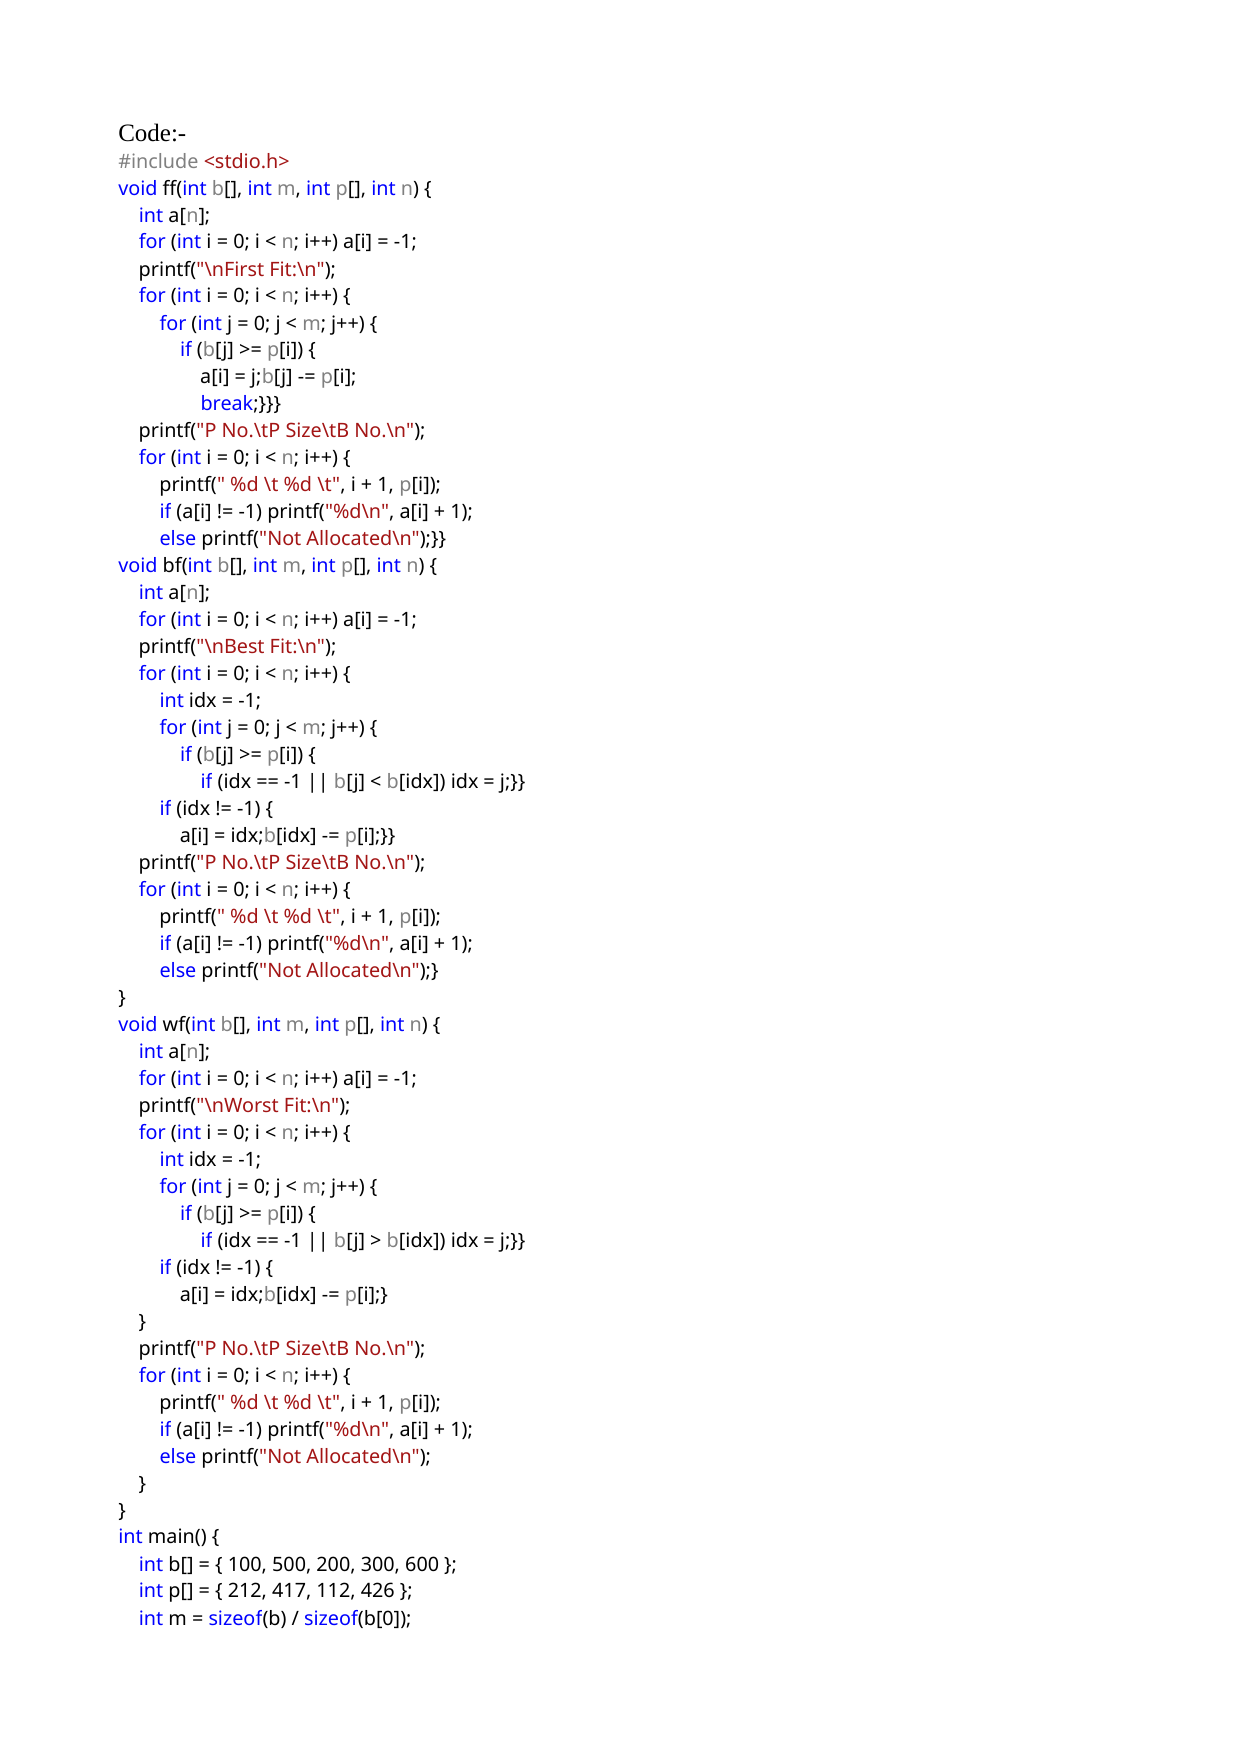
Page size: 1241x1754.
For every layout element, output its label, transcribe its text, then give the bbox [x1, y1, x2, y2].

text a[i] = j;b[j] -= p[i]; [118, 363, 1122, 390]
text for (int i = 0; i < n; i++) a[i] = -1; [118, 606, 1122, 632]
text if (a[i] != -1) printf("%d\n", a[i] + 1); [118, 1415, 1122, 1442]
text break;}}} [118, 390, 1122, 417]
text if (idx == -1 || b[j] > b[idx]) idx = j;}} [118, 1226, 1122, 1253]
text else printf("Not Allocated\n");} [118, 956, 1122, 983]
text if (b[j] >= p[i]) { [118, 740, 1122, 767]
text for (int i = 0; i < n; i++) a[i] = -1; [118, 1064, 1122, 1091]
text int idx = -1; [118, 1145, 1122, 1172]
text void bf(int b[], int m, int p[], int n) { [118, 552, 1122, 578]
text printf(" %d \t %d \t", i + 1, p[i]); [118, 471, 1122, 498]
text void ff(int b[], int m, int p[], int n) { [118, 174, 1122, 201]
text if (idx != -1) { [118, 794, 1122, 821]
text int main() { [118, 1523, 1122, 1550]
text printf("P No.\tP Size\tB No.\n"); [118, 1334, 1122, 1361]
text #include <stdio.h> [118, 147, 1122, 174]
text for (int i = 0; i < n; i++) { [118, 444, 1122, 471]
text Code:- [118, 118, 1122, 147]
text for (int i = 0; i < n; i++) a[i] = -1; [118, 228, 1122, 255]
text if (idx == -1 || b[j] < b[idx]) idx = j;}} [118, 767, 1122, 794]
text } [118, 1496, 1122, 1523]
text if (a[i] != -1) printf("%d\n", a[i] + 1); [118, 498, 1122, 524]
text } [118, 983, 1122, 1010]
text else printf("Not Allocated\n");}} [118, 524, 1122, 552]
text for (int i = 0; i < n; i++) { [118, 282, 1122, 309]
text printf("\nWorst Fit:\n"); [118, 1091, 1122, 1118]
text for (int j = 0; j < m; j++) { [118, 713, 1122, 740]
text printf("\nFirst Fit:\n"); [118, 255, 1122, 282]
text else printf("Not Allocated\n"); [118, 1442, 1122, 1469]
text int a[n]; [118, 1037, 1122, 1064]
text printf(" %d \t %d \t", i + 1, p[i]); [118, 1388, 1122, 1415]
text if (idx != -1) { [118, 1253, 1122, 1280]
text a[i] = idx;b[idx] -= p[i];}} [118, 821, 1122, 848]
text int idx = -1; [118, 686, 1122, 713]
text for (int i = 0; i < n; i++) { [118, 875, 1122, 902]
text int b[] = { 100, 500, 200, 300, 600 }; [118, 1550, 1122, 1577]
text printf("P No.\tP Size\tB No.\n"); [118, 417, 1122, 444]
text for (int i = 0; i < n; i++) { [118, 1361, 1122, 1388]
text int m = sizeof(b) / sizeof(b[0]); [118, 1604, 1122, 1631]
text for (int i = 0; i < n; i++) { [118, 1118, 1122, 1145]
text printf("P No.\tP Size\tB No.\n"); [118, 848, 1122, 875]
text for (int j = 0; j < m; j++) { [118, 1172, 1122, 1199]
text int p[] = { 212, 417, 112, 426 }; [118, 1577, 1122, 1604]
text int a[n]; [118, 578, 1122, 606]
text } [118, 1469, 1122, 1496]
text int a[n]; [118, 201, 1122, 228]
text printf("\nBest Fit:\n"); [118, 632, 1122, 659]
text if (b[j] >= p[i]) { [118, 336, 1122, 363]
text void wf(int b[], int m, int p[], int n) { [118, 1010, 1122, 1037]
text for (int j = 0; j < m; j++) { [118, 309, 1122, 336]
text for (int i = 0; i < n; i++) { [118, 659, 1122, 686]
text a[i] = idx;b[idx] -= p[i];} [118, 1280, 1122, 1307]
text if (b[j] >= p[i]) { [118, 1199, 1122, 1226]
text printf(" %d \t %d \t", i + 1, p[i]); [118, 902, 1122, 929]
text } [118, 1307, 1122, 1334]
text if (a[i] != -1) printf("%d\n", a[i] + 1); [118, 929, 1122, 956]
